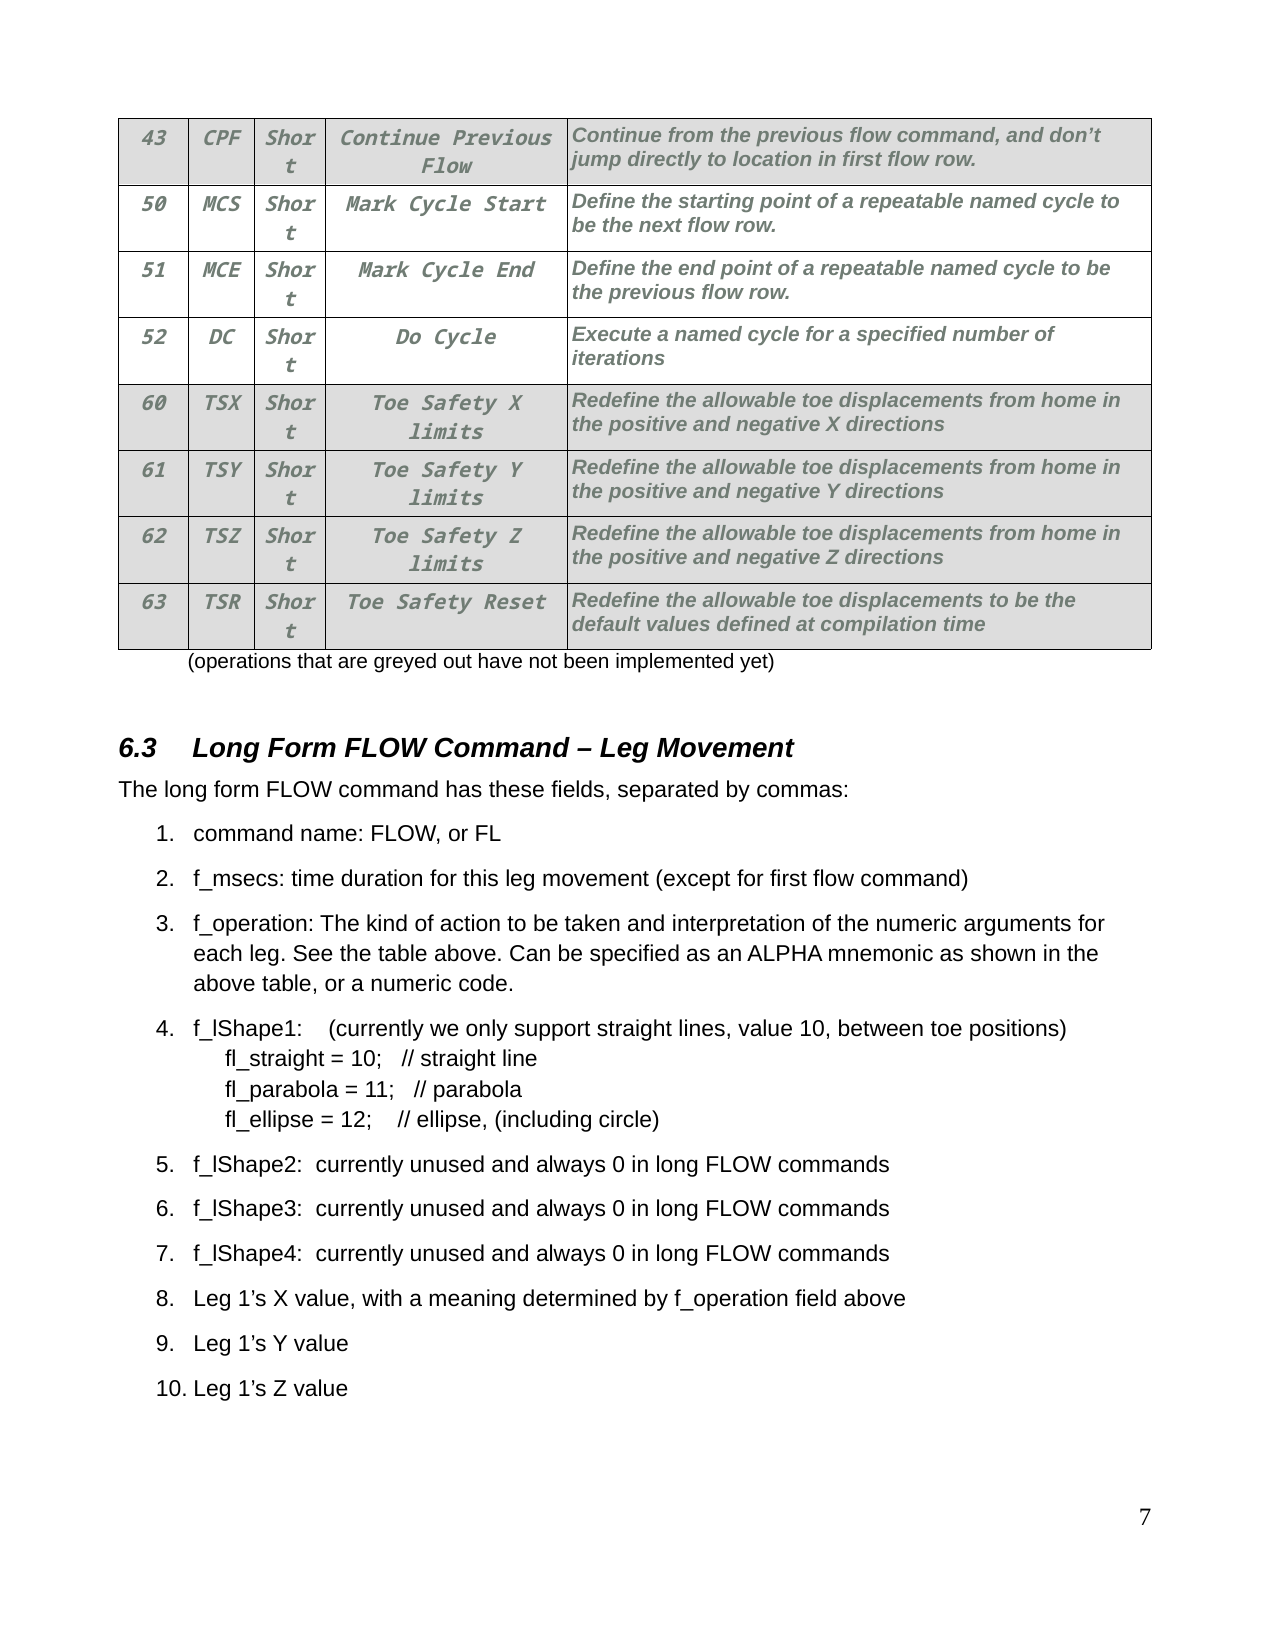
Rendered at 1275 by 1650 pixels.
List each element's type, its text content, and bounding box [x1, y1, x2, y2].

table_cell 52 [119, 318, 188, 383]
table_cell Define the starting point of a repeatable named cycle to be the next flow row. [568, 186, 1151, 251]
list command name: FLOW, or FL [156, 820, 1151, 847]
table_cell 61 [119, 451, 188, 516]
table_cell Redefine the allowable toe displacements from home in the positive and negative X directions [568, 385, 1151, 450]
table_cell 60 [119, 385, 188, 450]
table_cell Continue Previous Flow [326, 119, 567, 184]
list Leg 1’s X value, with a meaning determined by f_operation field above [156, 1285, 1151, 1311]
subtitle Long Form FLOW Command – Leg Movement [118, 731, 1151, 763]
table_cell Short [255, 252, 325, 317]
table_cell Toe Safety Y limits [326, 451, 567, 516]
table_cell TSZ [189, 517, 254, 583]
table_cell Mark Cycle Start [326, 186, 567, 251]
table_cell Redefine the allowable toe displacements to be the default values defined at compilation time [568, 584, 1151, 649]
table_cell TSX [189, 385, 254, 450]
table_cell Short [255, 385, 325, 450]
table_cell Redefine the allowable toe displacements from home in the positive and negative Y directions [568, 451, 1151, 516]
list Leg 1’s Y value [156, 1330, 1151, 1356]
list f_lShape4: currently unused and always 0 in long FLOW commands [156, 1240, 1151, 1266]
table_cell 63 [119, 584, 188, 649]
table_cell 62 [119, 517, 188, 583]
table_cell Mark Cycle End [326, 252, 567, 317]
list Leg 1’s Z value [156, 1374, 1151, 1401]
list f_msecs: time duration for this leg movement (except for first flow command) [156, 865, 1151, 891]
table_cell Do Cycle [326, 318, 567, 383]
table_cell MCS [189, 186, 254, 251]
table_cell Continue from the previous flow command, and don’t jump directly to location in first flow row. [568, 119, 1151, 184]
list f_lShape2: currently unused and always 0 in long FLOW commands [156, 1151, 1151, 1177]
table_cell Short [255, 517, 325, 583]
table_cell Toe Safety Z limits [326, 517, 567, 583]
table_cell Short [255, 318, 325, 383]
table_cell Redefine the allowable toe displacements from home in the positive and negative Z directions [568, 517, 1151, 583]
table_cell TSR [189, 584, 254, 649]
table_cell Short [255, 584, 325, 649]
table_cell TSY [189, 451, 254, 516]
table_cell 51 [119, 252, 188, 317]
table_cell MCE [189, 252, 254, 317]
table_cell Toe Safety Reset [326, 584, 567, 649]
table_cell 50 [119, 186, 188, 251]
table_cell 43 [119, 119, 188, 184]
table_cell Execute a named cycle for a specified number of iterations [568, 318, 1151, 383]
table_cell Short [255, 451, 325, 516]
list f_lShape3: currently unused and always 0 in long FLOW commands [156, 1195, 1151, 1222]
text (operations that are greyed out have not been implemented yet) [118, 650, 1151, 701]
table_cell Short [255, 186, 325, 251]
table_cell CPF [189, 119, 254, 184]
table_cell Toe Safety X limits [326, 385, 567, 450]
table_cell Define the end point of a repeatable named cycle to be the previous flow row. [568, 252, 1151, 317]
list f_operation: The kind of action to be taken and interpretation of the numeric arguments for each leg. See the table above. Can be specified as an ALPHA mnemonic as shown in the above table, or a numeric code. [156, 910, 1151, 997]
text The long form FLOW command has these fields, separated by commas: [118, 776, 1151, 802]
table_cell Short [255, 119, 325, 184]
list f_lShape1: (currently we only support straight lines, value 10, between toe positions) fl_straight = 10; // straight line fl_parabola = 11; // parabola fl_ellipse = 12; // ellipse, (including circle) [156, 1015, 1151, 1132]
table_cell DC [189, 318, 254, 383]
